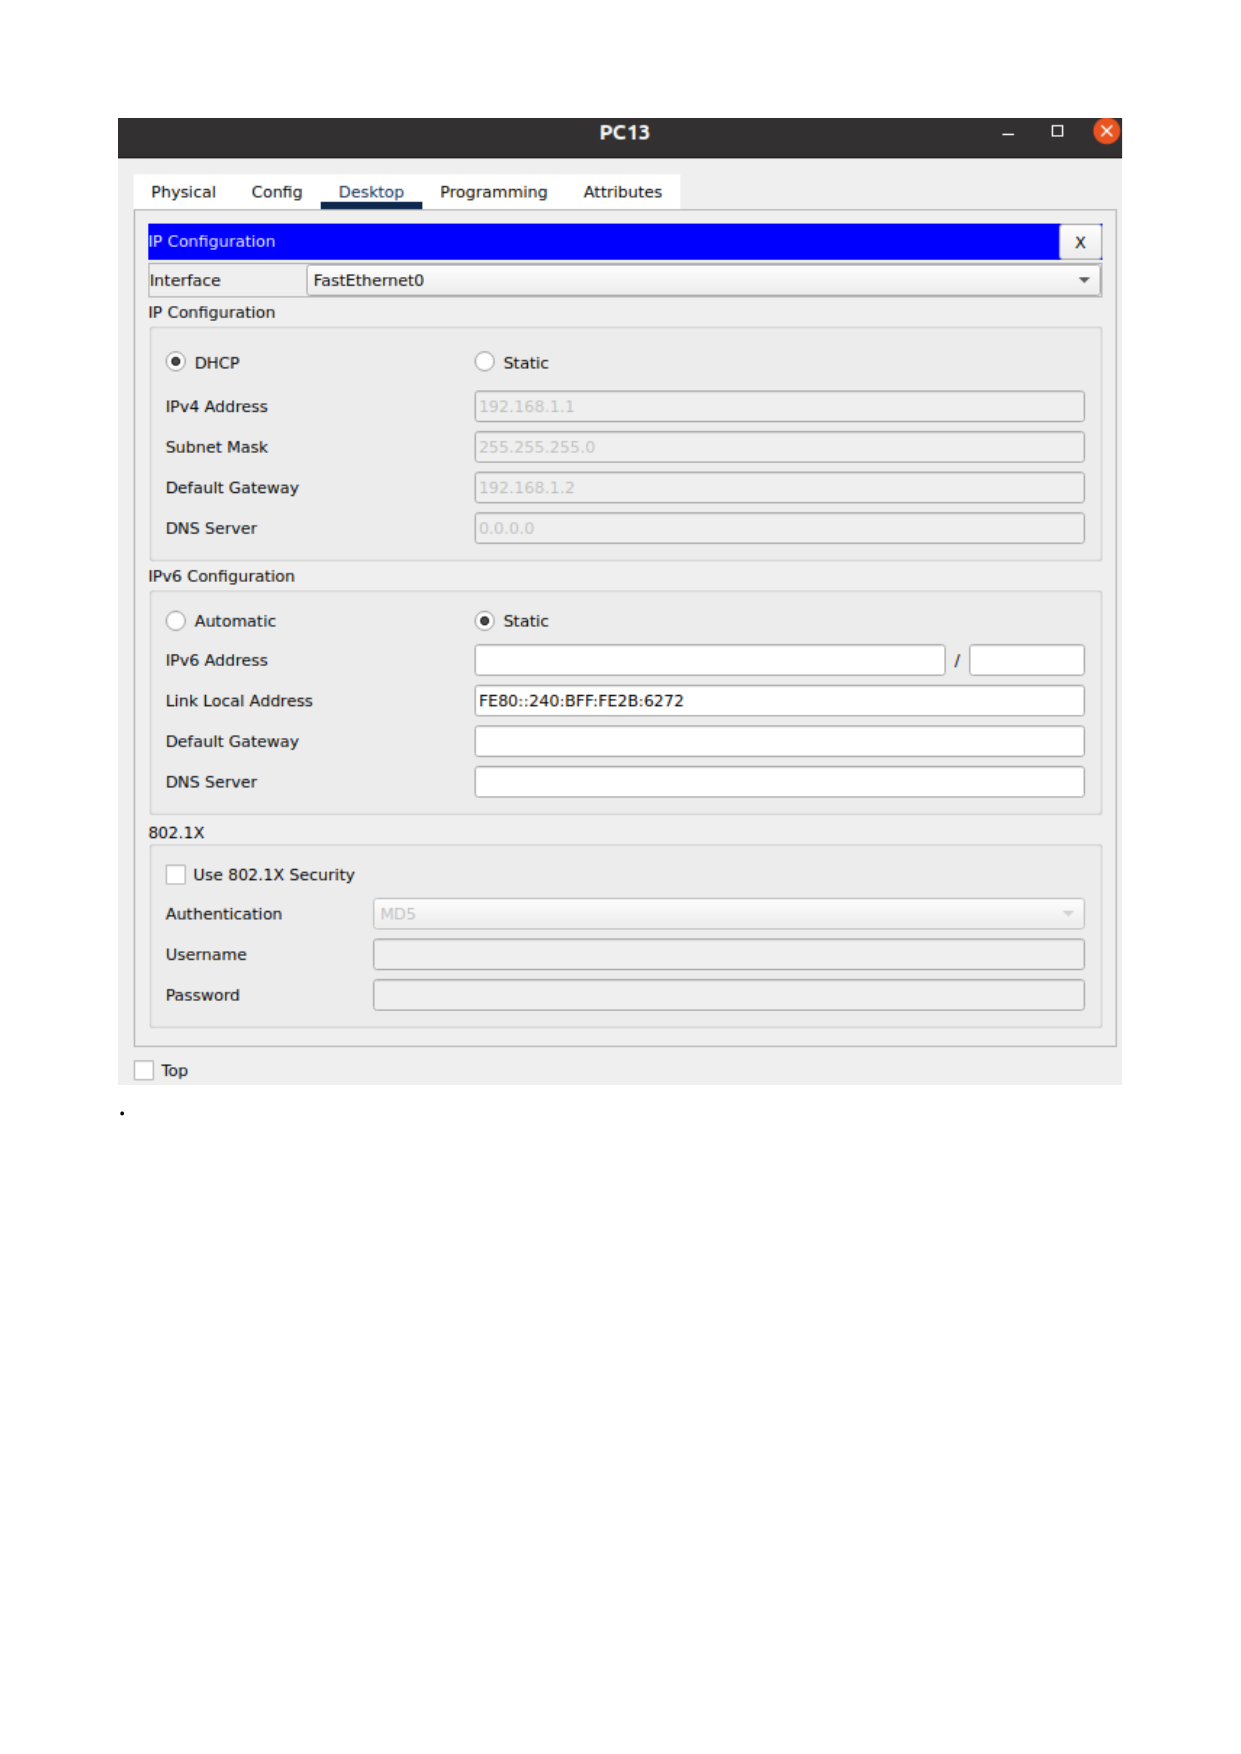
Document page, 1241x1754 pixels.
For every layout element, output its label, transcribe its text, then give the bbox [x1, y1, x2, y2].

picture [118, 118, 1123, 1085]
text . [118, 1085, 1122, 1124]
